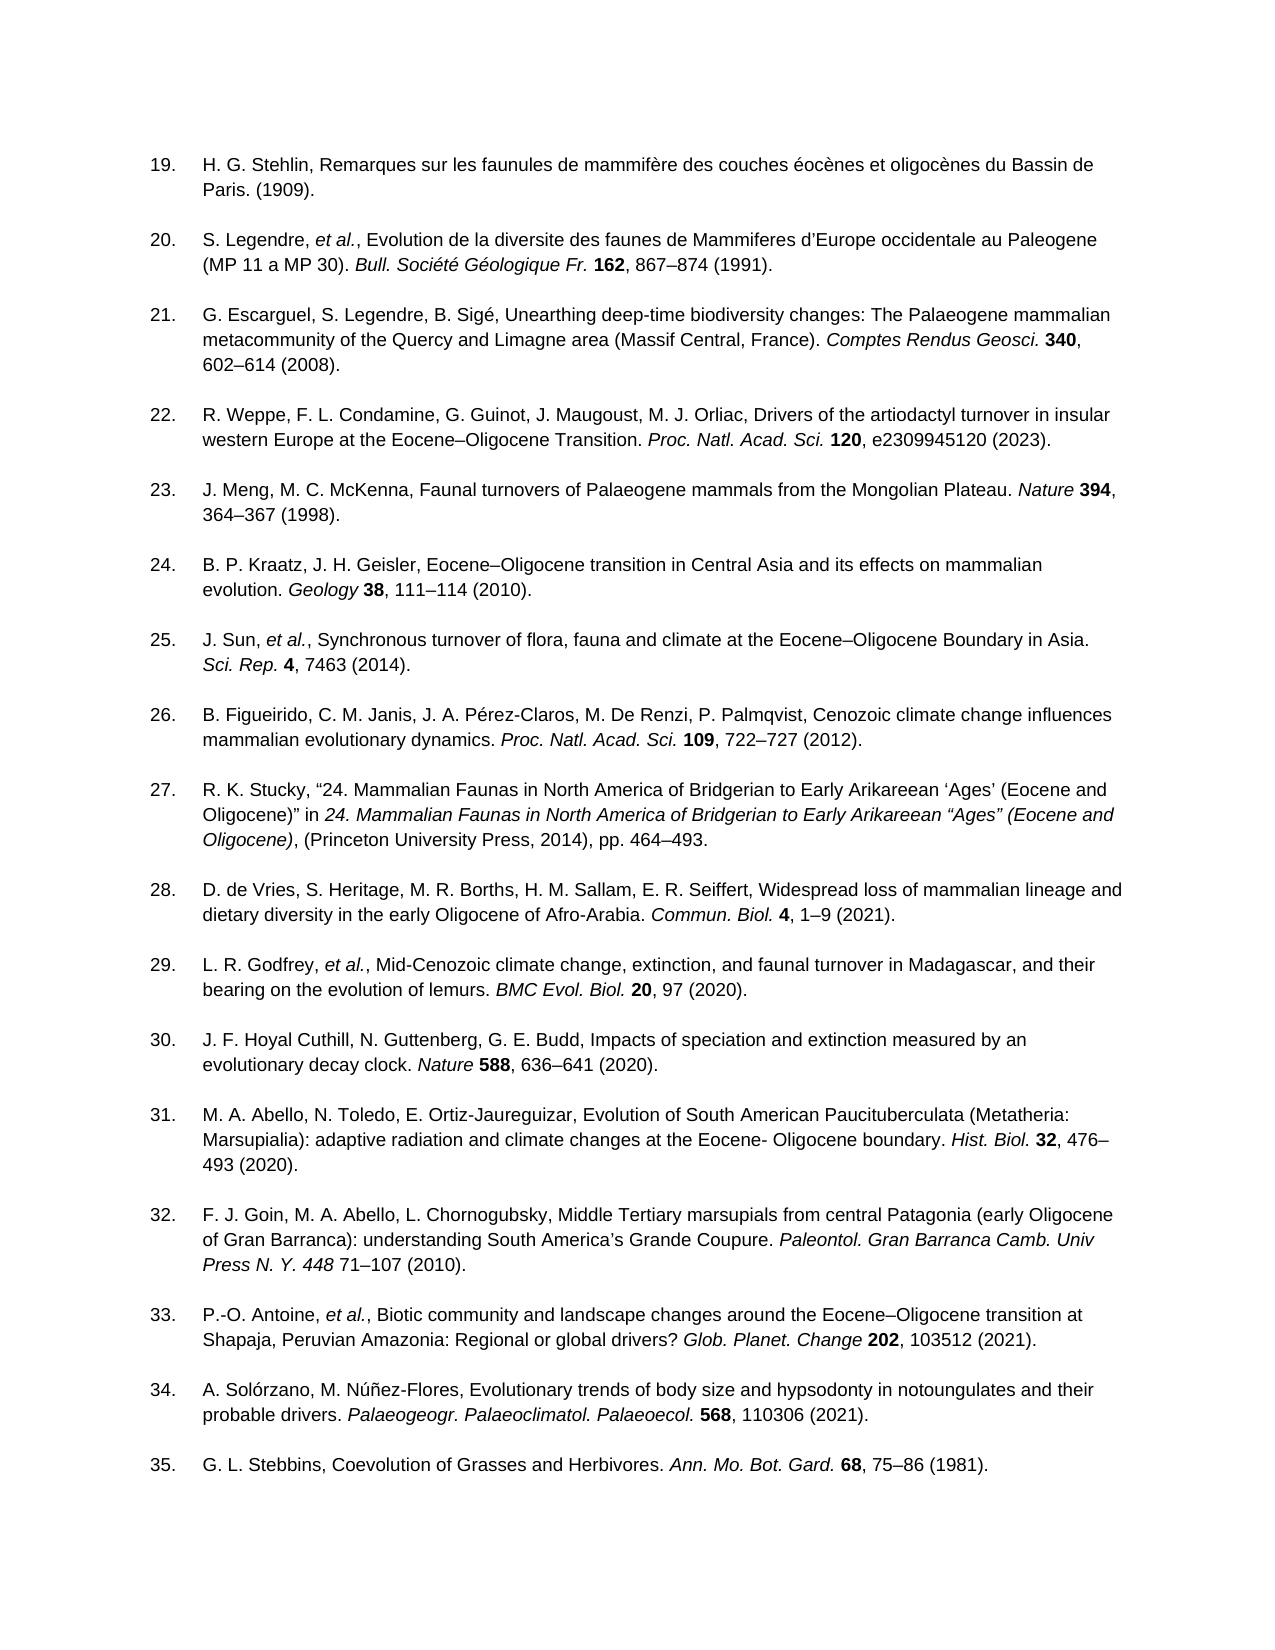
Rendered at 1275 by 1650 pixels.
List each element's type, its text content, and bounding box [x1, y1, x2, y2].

text 20. S. Legendre, et al., Evolution de la diversite des faunes de Mammiferes d’Europe occidentale au Paleogene (MP 11 a MP 30). Bull. Société Géologique Fr. 162, 867–874 (1991). [150, 225, 1125, 275]
text 32. F. J. Goin, M. A. Abello, L. Chornogubsky, Middle Tertiary marsupials from central Patagonia (early Oligocene of Gran Barranca): understanding South America’s Grande Coupure. Paleontol. Gran Barranca Camb. Univ Press N. Y. 448 71–107 (2010). [150, 1200, 1125, 1275]
text 22. R. Weppe, F. L. Condamine, G. Guinot, J. Maugoust, M. J. Orliac, Drivers of the artiodactyl turnover in insular western Europe at the Eocene–Oligocene Transition. Proc. Natl. Acad. Sci. 120, e2309945120 (2023). [150, 400, 1125, 450]
text 28. D. de Vries, S. Heritage, M. R. Borths, H. M. Sallam, E. R. Seiffert, Widespread loss of mammalian lineage and dietary diversity in the early Oligocene of Afro-Arabia. Commun. Biol. 4, 1–9 (2021). [150, 875, 1125, 925]
text 24. B. P. Kraatz, J. H. Geisler, Eocene–Oligocene transition in Central Asia and its effects on mammalian evolution. Geology 38, 111–114 (2010). [150, 550, 1125, 600]
text 35. G. L. Stebbins, Coevolution of Grasses and Herbivores. Ann. Mo. Bot. Gard. 68, 75–86 (1981). [150, 1450, 1125, 1475]
text 23. J. Meng, M. C. McKenna, Faunal turnovers of Palaeogene mammals from the Mongolian Plateau. Nature 394, 364–367 (1998). [150, 475, 1125, 525]
text 29. L. R. Godfrey, et al., Mid-Cenozoic climate change, extinction, and faunal turnover in Madagascar, and their bearing on the evolution of lemurs. BMC Evol. Biol. 20, 97 (2020). [150, 950, 1125, 1000]
text 26. B. Figueirido, C. M. Janis, J. A. Pérez-Claros, M. De Renzi, P. Palmqvist, Cenozoic climate change influences mammalian evolutionary dynamics. Proc. Natl. Acad. Sci. 109, 722–727 (2012). [150, 700, 1125, 750]
text 25. J. Sun, et al., Synchronous turnover of flora, fauna and climate at the Eocene–Oligocene Boundary in Asia. Sci. Rep. 4, 7463 (2014). [150, 625, 1125, 675]
text 21. G. Escarguel, S. Legendre, B. Sigé, Unearthing deep-time biodiversity changes: The Palaeogene mammalian metacommunity of the Quercy and Limagne area (Massif Central, France). Comptes Rendus Geosci. 340, 602–614 (2008). [150, 300, 1125, 375]
text 34. A. Solórzano, M. Núñez-Flores, Evolutionary trends of body size and hypsodonty in notoungulates and their probable drivers. Palaeogeogr. Palaeoclimatol. Palaeoecol. 568, 110306 (2021). [150, 1375, 1125, 1425]
text 31. M. A. Abello, N. Toledo, E. Ortiz-Jaureguizar, Evolution of South American Paucituberculata (Metatheria: Marsupialia): adaptive radiation and climate changes at the Eocene- Oligocene boundary. Hist. Biol. 32, 476–493 (2020). [150, 1100, 1125, 1175]
text 30. J. F. Hoyal Cuthill, N. Guttenberg, G. E. Budd, Impacts of speciation and extinction measured by an evolutionary decay clock. Nature 588, 636–641 (2020). [150, 1025, 1125, 1075]
text 33. P.-O. Antoine, et al., Biotic community and landscape changes around the Eocene–Oligocene transition at Shapaja, Peruvian Amazonia: Regional or global drivers? Glob. Planet. Change 202, 103512 (2021). [150, 1300, 1125, 1350]
text 27. R. K. Stucky, “24. Mammalian Faunas in North America of Bridgerian to Early Arikareean ‘Ages’ (Eocene and Oligocene)” in 24. Mammalian Faunas in North America of Bridgerian to Early Arikareean “Ages” (Eocene and Oligocene), (Princeton University Press, 2014), pp. 464–493. [150, 775, 1125, 850]
text 19. H. G. Stehlin, Remarques sur les faunules de mammifère des couches éocènes et oligocènes du Bassin de Paris. (1909). [150, 150, 1125, 200]
